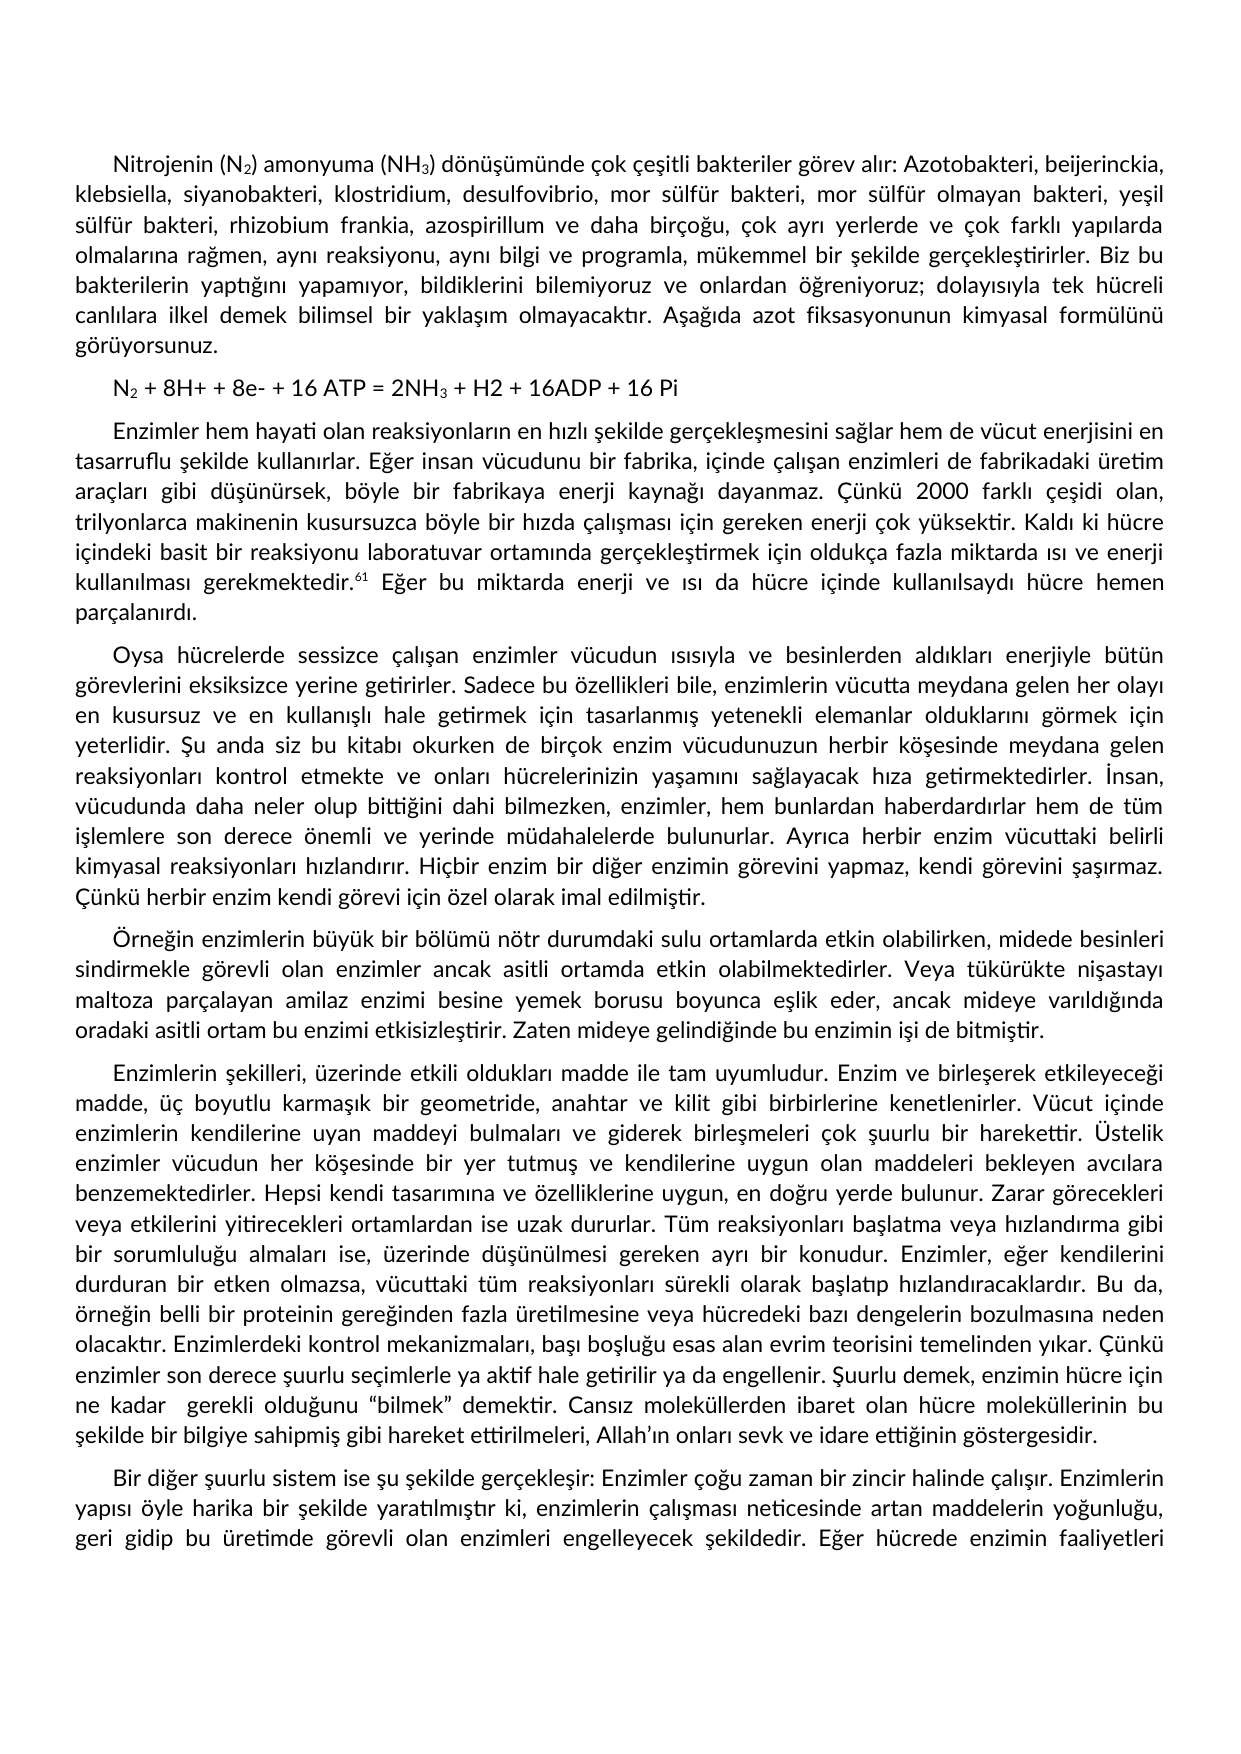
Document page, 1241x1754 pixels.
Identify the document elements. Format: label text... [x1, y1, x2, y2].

text Enzimler hem hayati olan reaksiyonların en hızlı şekilde gerçekleşmesini sağlar hem de vücut enerjisini en tasarruflu şekilde kullanırlar. Eğer insan vücudunu bir fabrika, içinde çalışan enzimleri de fabrikadaki üretim araçları gibi düşünürsek, böyle bir fabrikaya enerji kaynağı dayanmaz. Çünkü 2000 farklı çeşidi olan, trilyonlarca makinenin kusursuzca böyle bir hızda çalışması için gereken enerji çok yüksektir. Kaldı ki hücre içindeki basit bir reaksiyonu laboratuvar ortamında gerçekleştirmek için oldukça fazla miktarda ısı ve enerji kullanılması gerekmektedir.61 Eğer bu miktarda enerji ve ısı da hücre içinde kullanılsaydı hücre hemen parçalanırdı. [75, 417, 1165, 625]
text N2 + 8H+ + 8e- + 16 ATP = 2NH3 + H2 + 16ADP + 16 Pi [75, 374, 1165, 401]
text Oysa hücrelerde sessizce çalışan enzimler vücudun ısısıyla ve besinlerden aldıkları enerjiyle bütün görevlerini eksiksizce yerine getirirler. Sadece bu özellikleri bile, enzimlerin vücutta meydana gelen her olayı en kusursuz ve en kullanışlı hale getirmek için tasarlanmış yetenekli elemanlar olduklarını görmek için yeterlidir. Şu anda siz bu kitabı okurken de birçok enzim vücudunuzun herbir köşesinde meydana gelen reaksiyonları kontrol etmekte ve onları hücrelerinizin yaşamını sağlayacak hıza getirmektedirler. İnsan, vücudunda daha neler olup bittiğini dahi bilmezken, enzimler, hem bunlardan haberdardırlar hem de tüm işlemlere son derece önemli ve yerinde müdahalelerde bulunurlar. Ayrıca herbir enzim vücuttaki belirli kimyasal reaksiyonları hızlandırır. Hiçbir enzim bir diğer enzimin görevini yapmaz, kendi görevini şaşırmaz. Çünkü herbir enzim kendi görevi için özel olarak imal edilmiştir. [75, 641, 1165, 910]
text Örneğin enzimlerin büyük bir bölümü nötr durumdaki sulu ortamlarda etkin olabilirken, midede besinleri sindirmekle görevli olan enzimler ancak asitli ortamda etkin olabilmektedirler. Veya tükürükte nişastayı maltoza parçalayan amilaz enzimi besine yemek borusu boyunca eşlik eder, ancak mideye varıldığında oradaki asitli ortam bu enzimi etkisizleştirir. Zaten mideye gelindiğinde bu enzimin işi de bitmiştir. [75, 925, 1165, 1043]
text Bir diğer şuurlu sistem ise şu şekilde gerçekleşir: Enzimler çoğu zaman bir zincir halinde çalışır. Enzimlerin yapısı öyle harika bir şekilde yaratılmıştır ki, enzimlerin çalışması neticesinde artan maddelerin yoğunluğu, geri gidip bu üretimde görevli olan enzimleri engelleyecek şekildedir. Eğer hücrede enzimin faaliyetleri [75, 1463, 1165, 1551]
text Enzimlerin şekilleri, üzerinde etkili oldukları madde ile tam uyumludur. Enzim ve birleşerek etkileyeceği madde, üç boyutlu karmaşık bir geometride, anahtar ve kilit gibi birbirlerine kenetlenirler. Vücut içinde enzimlerin kendilerine uyan maddeyi bulmaları ve giderek birleşmeleri çok şuurlu bir harekettir. Üstelik enzimler vücudun her köşesinde bir yer tutmuş ve kendilerine uygun olan maddeleri bekleyen avcılara benzemektedirler. Hepsi kendi tasarımına ve özelliklerine uygun, en doğru yerde bulunur. Zarar görecekleri veya etkilerini yitirecekleri ortamlardan ise uzak dururlar. Tüm reaksiyonları başlatma veya hızlandırma gibi bir sorumluluğu almaları ise, üzerinde düşünülmesi gereken ayrı bir konudur. Enzimler, eğer kendilerini durduran bir etken olmazsa, vücuttaki tüm reaksiyonları sürekli olarak başlatıp hızlandıracaklardır. Bu da, örneğin belli bir proteinin gereğinden fazla üretilmesine veya hücredeki bazı dengelerin bozulmasına neden olacaktır. Enzimlerdeki kontrol mekanizmaları, başı boşluğu esas alan evrim teorisini temelinden yıkar. Çünkü enzimler son derece şuurlu seçimlerle ya aktif hale getirilir ya da engellenir. Şuurlu demek, enzimin hücre için ne kadar gerekli olduğunu “bilmek” demektir. Cansız moleküllerden ibaret olan hücre moleküllerinin bu şekilde bir bilgiye sahipmiş gibi hareket ettirilmeleri, Allah’ın onları sevk ve idare ettiğinin göstergesidir. [75, 1058, 1165, 1448]
text Nitrojenin (N2) amonyuma (NH3) dönüşümünde çok çeşitli bakteriler görev alır: Azotobakteri, beijerinckia, klebsiella, siyanobakteri, klostridium, desulfovibrio, mor sülfür bakteri, mor sülfür olmayan bakteri, yeşil sülfür bakteri, rhizobium frankia, azospirillum ve daha birçoğu, çok ayrı yerlerde ve çok farklı yapılarda olmalarına rağmen, aynı reaksiyonu, aynı bilgi ve programla, mükemmel bir şekilde gerçekleştirirler. Biz bu bakterilerin yaptığını yapamıyor, bildiklerini bilemiyoruz ve onlardan öğreniyoruz; dolayısıyla tek hücreli canlılara ilkel demek bilimsel bir yaklaşım olmayacaktır. Aşağıda azot fiksasyonunun kimyasal formülünü görüyorsunuz. [75, 150, 1165, 359]
